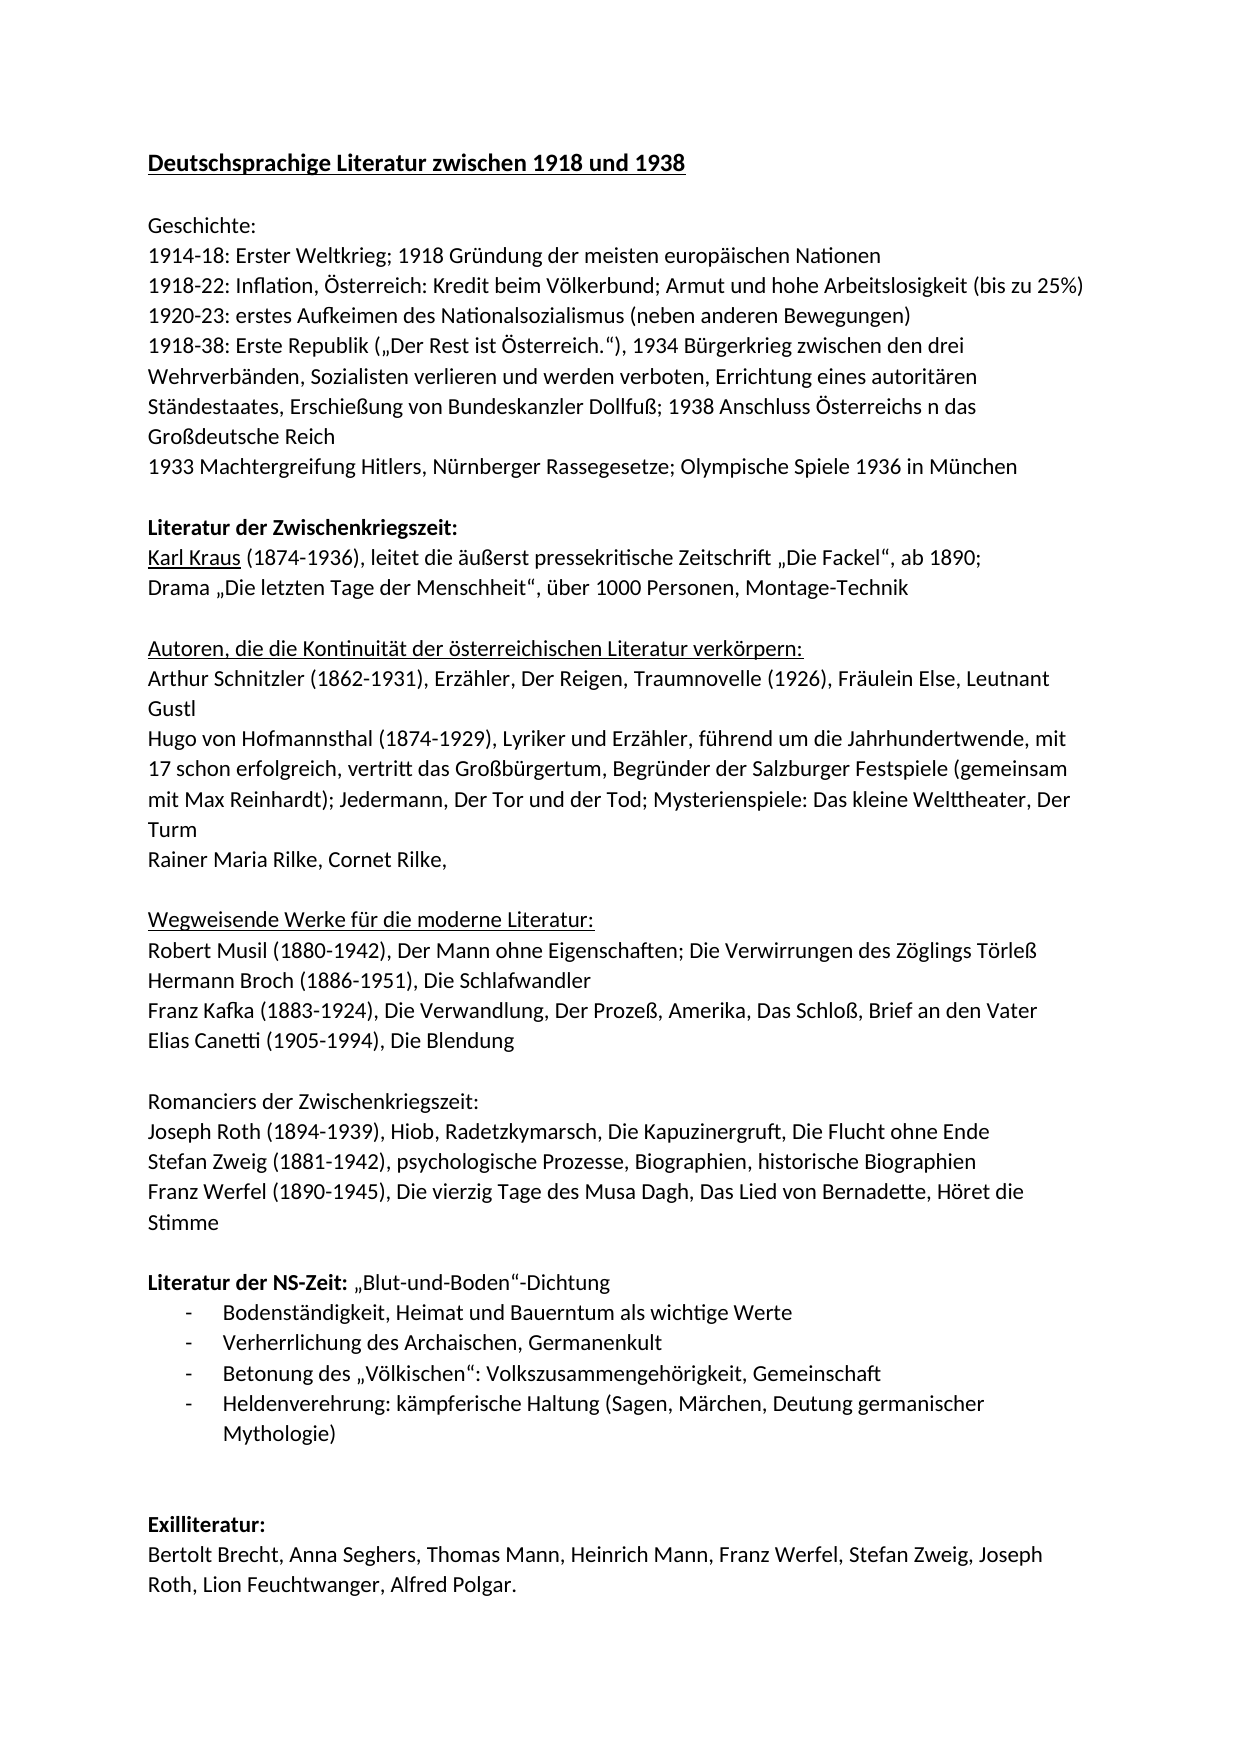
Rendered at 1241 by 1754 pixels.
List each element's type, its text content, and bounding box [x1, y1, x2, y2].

text Rainer Maria Rilke, Cornet Rilke, [148, 845, 1093, 873]
text Literatur der NS-Zeit: „Blut-und-Boden“-Dichtung [148, 1268, 1093, 1296]
list Bodenständigkeit, Heimat und Bauerntum als wichtige Werte [185, 1298, 1093, 1326]
text Elias Canetti (1905-1994), Die Blendung [148, 1026, 1093, 1054]
text Karl Kraus (1874-1936), leitet die äußerst pressekritische Zeitschrift „Die Fackel“, ab 1890; [148, 543, 1093, 571]
list Verherrlichung des Archaischen, Germanenkult [185, 1328, 1093, 1356]
text Arthur Schnitzler (1862-1931), Erzähler, Der Reigen, Traumnovelle (1926), Fräulein Else, Leutnant Gustl [148, 664, 1093, 722]
text Stefan Zweig (1881-1942), psychologische Prozesse, Biographien, historische Biographien [148, 1147, 1093, 1175]
text Hermann Broch (1886-1951), Die Schlafwandler [148, 966, 1093, 994]
text Romanciers der Zwischenkriegszeit: [148, 1087, 1093, 1115]
text 1918-22: Inflation, Österreich: Kredit beim Völkerbund; Armut und hohe Arbeitslosigkeit (bis zu 25%) [148, 271, 1093, 299]
text Exilliteratur: [148, 1510, 1093, 1538]
text Drama „Die letzten Tage der Menschheit“, über 1000 Personen, Montage-Technik [148, 573, 1093, 601]
text Autoren, die die Kontinuität der österreichischen Literatur verkörpern: [148, 634, 1093, 662]
text 1920-23: erstes Aufkeimen des Nationalsozialismus (neben anderen Bewegungen) [148, 301, 1093, 329]
list Heldenverehrung: kämpferische Haltung (Sagen, Märchen, Deutung germanischer Mythologie) [185, 1389, 1093, 1447]
text 1918-38: Erste Republik („Der Rest ist Österreich.“), 1934 Bürgerkrieg zwischen den drei Wehrverbänden, Sozialisten verlieren und werden verboten, Errichtung eines autoritären Ständestaates, Erschießung von Bundeskanzler Dollfuß; 1938 Anschluss Österreichs n das Großdeutsche Reich [148, 332, 1093, 450]
text Franz Werfel (1890-1945), Die vierzig Tage des Musa Dagh, Das Lied von Bernadette, Höret die Stimme [148, 1177, 1093, 1236]
text 1933 Machtergreifung Hitlers, Nürnberger Rassegesetze; Olympische Spiele 1936 in München [148, 452, 1093, 480]
text Literatur der Zwischenkriegszeit: [148, 513, 1093, 541]
list Betonung des „Völkischen“: Volkszusammengehörigkeit, Gemeinschaft [185, 1359, 1093, 1387]
text Joseph Roth (1894-1939), Hiob, Radetzkymarsch, Die Kapuzinergruft, Die Flucht ohne Ende [148, 1117, 1093, 1145]
text Bertolt Brecht, Anna Seghers, Thomas Mann, Heinrich Mann, Franz Werfel, Stefan Zweig, Joseph Roth, Lion Feuchtwanger, Alfred Polgar. [148, 1540, 1093, 1598]
text Wegweisende Werke für die moderne Literatur: [148, 906, 1093, 933]
text Geschichte: [148, 211, 1093, 239]
text Robert Musil (1880-1942), Der Mann ohne Eigenschaften; Die Verwirrungen des Zöglings Törleß [148, 936, 1093, 964]
text Franz Kafka (1883-1924), Die Verwandlung, Der Prozeß, Amerika, Das Schloß, Brief an den Vater [148, 996, 1093, 1024]
text 1914-18: Erster Weltkrieg; 1918 Gründung der meisten europäischen Nationen [148, 241, 1093, 269]
text Deutschsprachige Literatur zwischen 1918 und 1938 [148, 148, 1093, 178]
text Hugo von Hofmannsthal (1874-1929), Lyriker und Erzähler, führend um die Jahrhundertwende, mit 17 schon erfolgreich, vertritt das Großbürgertum, Begründer der Salzburger Festspiele (gemeinsam mit Max Reinhardt); Jedermann, Der Tor und der Tod; Mysterienspiele: Das kleine Welttheater, Der Turm [148, 724, 1093, 843]
